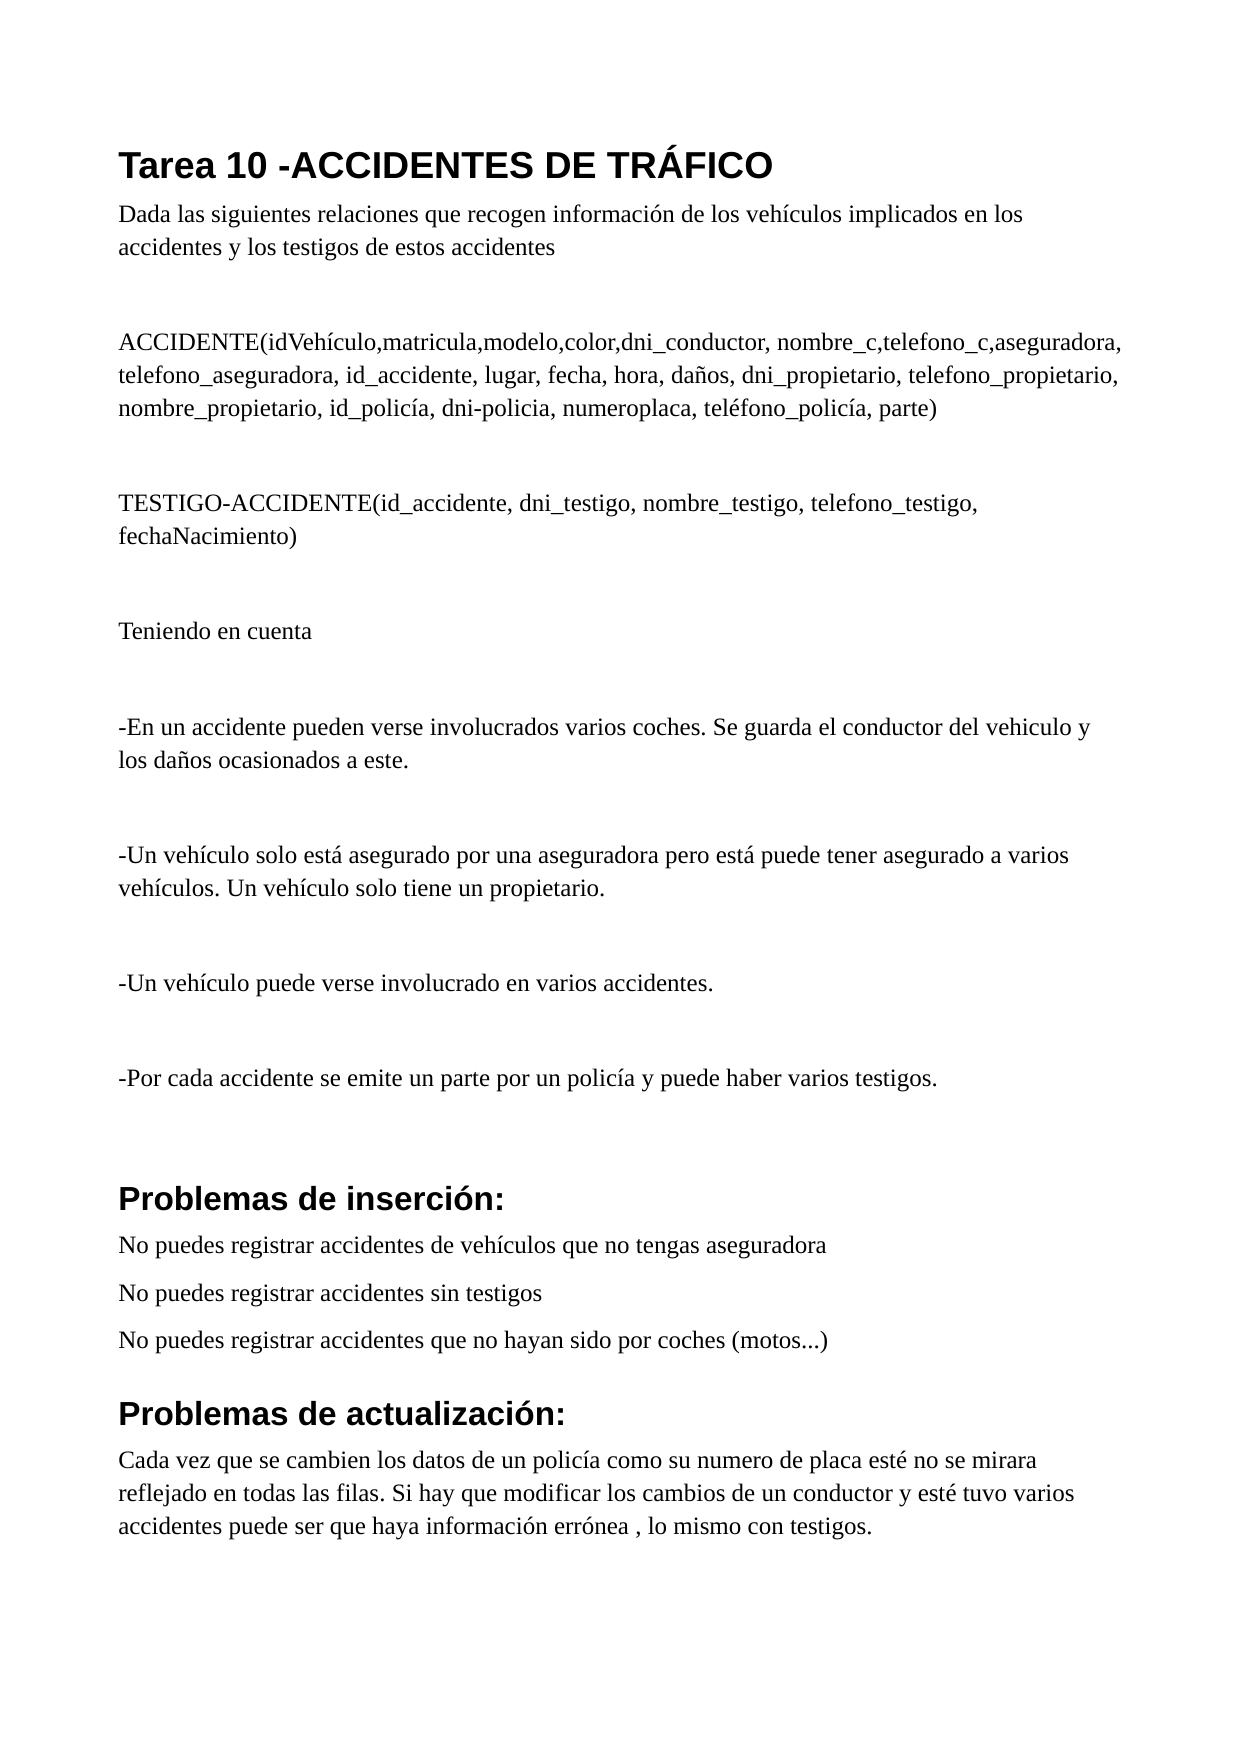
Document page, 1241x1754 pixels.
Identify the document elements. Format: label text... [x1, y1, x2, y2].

text -En un accidente pueden verse involucrados varios coches. Se guarda el conductor del vehiculo y los daños ocasionados a este. [118, 712, 1122, 773]
text ACCIDENTE(idVehículo,matricula,modelo,color,dni_conductor, nombre_c,telefono_c,aseguradora, telefono_aseguradora, id_accidente, lugar, fecha, hora, daños, dni_propietario, telefono_propietario, nombre_propietario, id_policía, dni-policia, numeroplaca, teléfono_policía, parte) [118, 327, 1122, 422]
text TESTIGO-ACCIDENTE(id_accidente, dni_testigo, nombre_testigo, telefono_testigo, fechaNacimiento) [118, 488, 1122, 550]
text Teniendo en cuenta [118, 616, 1122, 645]
text Cada vez que se cambien los datos de un policía como su numero de placa esté no se mirara reflejado en todas las filas. Si hay que modificar los cambios de un conductor y esté tuvo varios accidentes puede ser que haya información errónea , lo mismo con testigos. [118, 1445, 1122, 1540]
text -Un vehículo solo está asegurado por una aseguradora pero está puede tener asegurado a varios vehículos. Un vehículo solo tiene un propietario. [118, 840, 1122, 902]
subtitle Problemas de inserción: [118, 1179, 1122, 1218]
text No puedes registrar accidentes que no hayan sido por coches (motos...) [118, 1326, 1122, 1354]
text -Por cada accidente se emite un parte por un policía y puede haber varios testigos. [118, 1063, 1122, 1092]
text No puedes registrar accidentes de vehículos que no tengas aseguradora [118, 1230, 1122, 1259]
text No puedes registrar accidentes sin testigos [118, 1278, 1122, 1307]
subtitle Problemas de actualización: [118, 1394, 1122, 1432]
text -Un vehículo puede verse involucrado en varios accidentes. [118, 968, 1122, 997]
text Dada las siguientes relaciones que recogen información de los vehículos implicados en los accidentes y los testigos de estos accidentes [118, 199, 1122, 261]
subtitle Tarea 10 -ACCIDENTES DE TRÁFICO [118, 143, 1122, 186]
